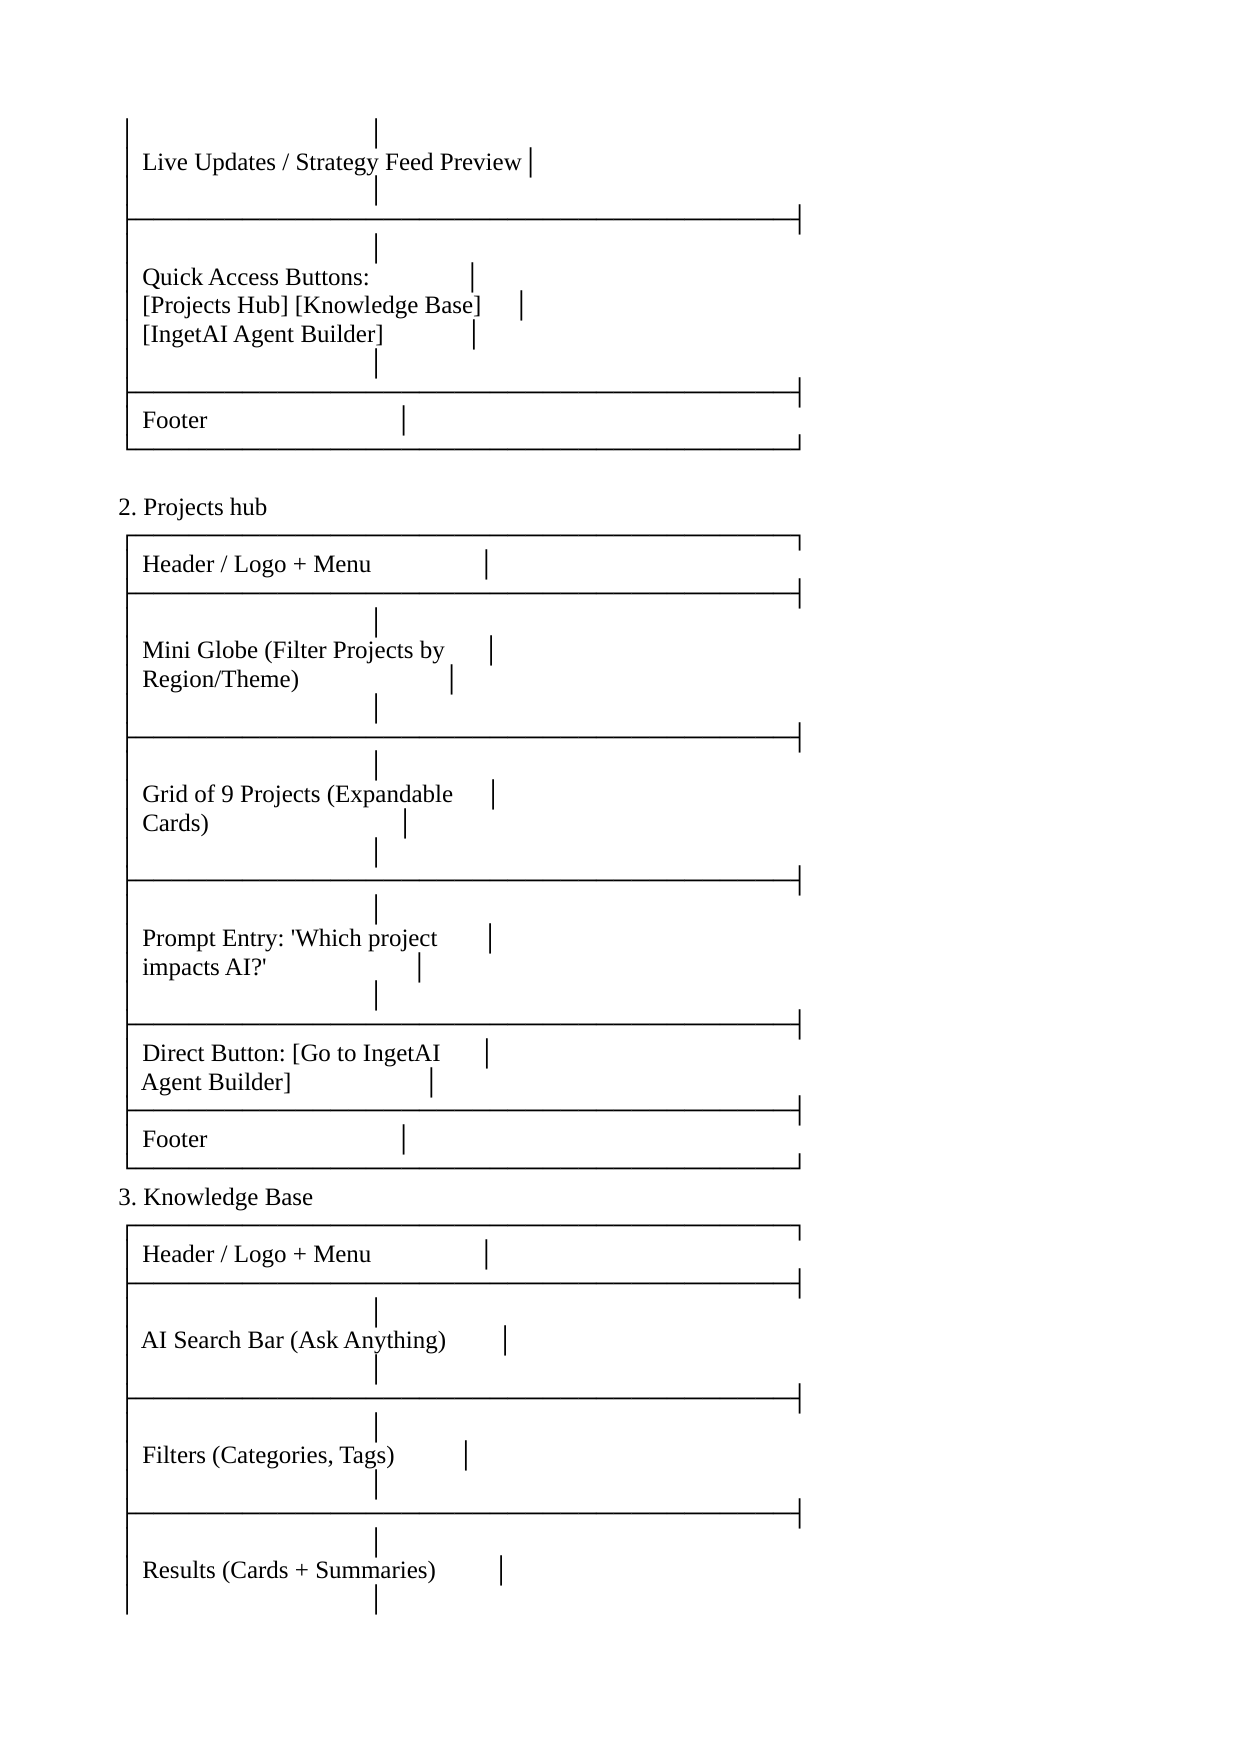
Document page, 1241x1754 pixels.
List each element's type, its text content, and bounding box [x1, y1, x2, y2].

text │ [IngetAI Agent Builder] │ [128, 319, 473, 348]
text ├─────────────────────────────────────┤ [128, 881, 798, 894]
text │ │ [118, 1297, 126, 1326]
text │ Results (Cards + Summaries) │ [502, 1556, 1122, 1584]
text │ Mini Globe (Filter Projects by │ [492, 636, 1122, 664]
text │ AI Search Bar (Ask Anything) │ [506, 1326, 1122, 1354]
text ├─────────────────────────────────────┤ [128, 1268, 798, 1283]
text ├─────────────────────────────────────┤ [128, 866, 798, 880]
text │ │ [128, 348, 375, 377]
text ├─────────────────────────────────────┤ [128, 220, 798, 233]
text ├─────────────────────────────────────┤ [800, 866, 1122, 894]
text │ Region/Theme) │ [452, 664, 1122, 693]
text │ Header / Logo + Menu │ [128, 549, 485, 578]
text │ Agent Builder] │ [128, 1067, 430, 1096]
text │ │ [128, 693, 375, 722]
text │ Filters (Categories, Tags) │ [128, 1441, 465, 1469]
text ├─────────────────────────────────────┤ [800, 377, 1122, 406]
text │ Agent Builder] │ [432, 1067, 1122, 1096]
text │ │ [128, 894, 375, 923]
text │ Footer │ [118, 406, 126, 434]
text │ │ [128, 837, 375, 866]
text ├─────────────────────────────────────┤ [128, 1096, 798, 1110]
text ├─────────────────────────────────────┤ [128, 1111, 798, 1124]
text │ │ [128, 1412, 375, 1441]
text │ │ [118, 233, 126, 262]
text │ │ [377, 233, 1122, 262]
text │ │ [377, 1584, 1122, 1613]
text │ │ [377, 1469, 1122, 1498]
text │ impacts AI?' │ [128, 952, 418, 981]
text ├─────────────────────────────────────┤ [128, 1514, 798, 1527]
text │ │ [128, 1297, 375, 1326]
text │ │ [377, 1354, 1122, 1383]
text │ [IngetAI Agent Builder] │ [475, 319, 1122, 348]
text │ │ [128, 607, 375, 636]
text └─────────────────────────────────────┘ [118, 434, 1122, 463]
text │ │ [118, 176, 126, 204]
text │ [Projects Hub] [Knowledge Base] │ [128, 291, 520, 319]
text │ │ [377, 607, 1122, 636]
text │ Cards) │ [128, 808, 404, 837]
text ├─────────────────────────────────────┤ [128, 1025, 798, 1038]
text │ Grid of 9 Projects (Expandable │ [494, 779, 1122, 808]
text │ │ [118, 894, 126, 923]
text └─────────────────────────────────────┘ [118, 1153, 1122, 1182]
text │ Cards) │ [118, 808, 126, 837]
text │ │ [118, 981, 126, 1009]
text │ Footer │ [128, 1124, 402, 1153]
text ├─────────────────────────────────────┤ [128, 722, 798, 737]
text │ │ [377, 693, 1122, 722]
text 2. Projects hub [118, 492, 1122, 521]
text │ │ [128, 118, 375, 147]
text │ │ [118, 693, 126, 722]
text ├─────────────────────────────────────┤ [128, 1498, 798, 1513]
text │ │ [118, 1584, 126, 1613]
text │ Mini Globe (Filter Projects by │ [128, 636, 490, 664]
text ┌─────────────────────────────────────┐ [118, 1211, 1122, 1239]
text ├─────────────────────────────────────┤ [800, 1268, 1122, 1297]
text │ Footer │ [404, 1124, 1122, 1153]
text │ │ [118, 1354, 126, 1383]
text │ │ [377, 1527, 1122, 1556]
text │ │ [128, 981, 375, 1009]
text ├─────────────────────────────────────┤ [128, 1399, 798, 1412]
text ├─────────────────────────────────────┤ [800, 1383, 1122, 1412]
text │ Prompt Entry: 'Which project │ [491, 923, 1122, 952]
text │ Header / Logo + Menu │ [487, 549, 1122, 578]
text │ │ [377, 1297, 1122, 1326]
text │ Footer │ [404, 406, 1122, 434]
text 3. Knowledge Base [118, 1182, 1122, 1211]
text │ │ [377, 176, 1122, 204]
text │ Prompt Entry: 'Which project │ [128, 923, 489, 952]
text │ │ [377, 348, 1122, 377]
text │ [Projects Hub] [Knowledge Base] │ [522, 291, 1122, 319]
text │ Footer │ [128, 406, 402, 434]
text │ Quick Access Buttons: │ [473, 262, 1122, 291]
text │ Direct Button: [Go to IngetAI │ [128, 1038, 486, 1067]
text │ Header / Logo + Menu │ [487, 1239, 1122, 1268]
text │ │ [128, 1527, 375, 1556]
text │ │ [128, 176, 375, 204]
text ├─────────────────────────────────────┤ [800, 1096, 1122, 1124]
text ├─────────────────────────────────────┤ [128, 594, 798, 607]
text │ │ [377, 751, 1122, 779]
text ├─────────────────────────────────────┤ [128, 1383, 798, 1398]
text ├─────────────────────────────────────┤ [128, 377, 798, 392]
text ├─────────────────────────────────────┤ [800, 1009, 1122, 1038]
text │ Live Updates / Strategy Feed Preview│ [531, 147, 1122, 176]
text ├─────────────────────────────────────┤ [800, 1498, 1122, 1527]
text │ Live Updates / Strategy Feed Preview│ [128, 147, 529, 176]
text ├─────────────────────────────────────┤ [800, 204, 1122, 233]
text │ Header / Logo + Menu │ [128, 1239, 485, 1268]
text ├─────────────────────────────────────┤ [128, 1284, 798, 1297]
text │ Results (Cards + Summaries) │ [128, 1556, 500, 1584]
text ├─────────────────────────────────────┤ [128, 393, 798, 406]
text ├─────────────────────────────────────┤ [128, 738, 798, 751]
text │ Region/Theme) │ [128, 664, 450, 693]
text │ │ [377, 981, 1122, 1009]
text │ Direct Button: [Go to IngetAI │ [488, 1038, 1122, 1067]
text │ │ [118, 751, 126, 779]
text ├─────────────────────────────────────┤ [800, 722, 1122, 751]
text │ │ [118, 607, 126, 636]
text │ │ [128, 751, 375, 779]
text │ │ [118, 1412, 126, 1441]
text │ │ [128, 1469, 375, 1498]
text │ │ [377, 118, 1122, 147]
text │ │ [118, 1527, 126, 1556]
text ├─────────────────────────────────────┤ [128, 1009, 798, 1024]
text ├─────────────────────────────────────┤ [800, 578, 1122, 607]
text │ Filters (Categories, Tags) │ [467, 1441, 1122, 1469]
text │ AI Search Bar (Ask Anything) │ [128, 1326, 504, 1354]
text │ │ [377, 837, 1122, 866]
text │ │ [118, 118, 126, 147]
text │ Grid of 9 Projects (Expandable │ [128, 779, 492, 808]
text │ │ [377, 894, 1122, 923]
text │ │ [118, 1469, 126, 1498]
text │ │ [128, 233, 375, 262]
text │ │ [118, 837, 126, 866]
text │ │ [128, 1584, 375, 1613]
text │ │ [377, 1412, 1122, 1441]
text │ Quick Access Buttons: │ [128, 262, 471, 291]
text │ Footer │ [118, 1124, 126, 1153]
text │ │ [128, 1354, 375, 1383]
text ├─────────────────────────────────────┤ [128, 578, 798, 593]
text │ Cards) │ [406, 808, 1122, 837]
text │ impacts AI?' │ [420, 952, 1122, 981]
text ├─────────────────────────────────────┤ [128, 204, 798, 219]
text ┌─────────────────────────────────────┐ [118, 521, 1122, 549]
text │ │ [118, 348, 126, 377]
